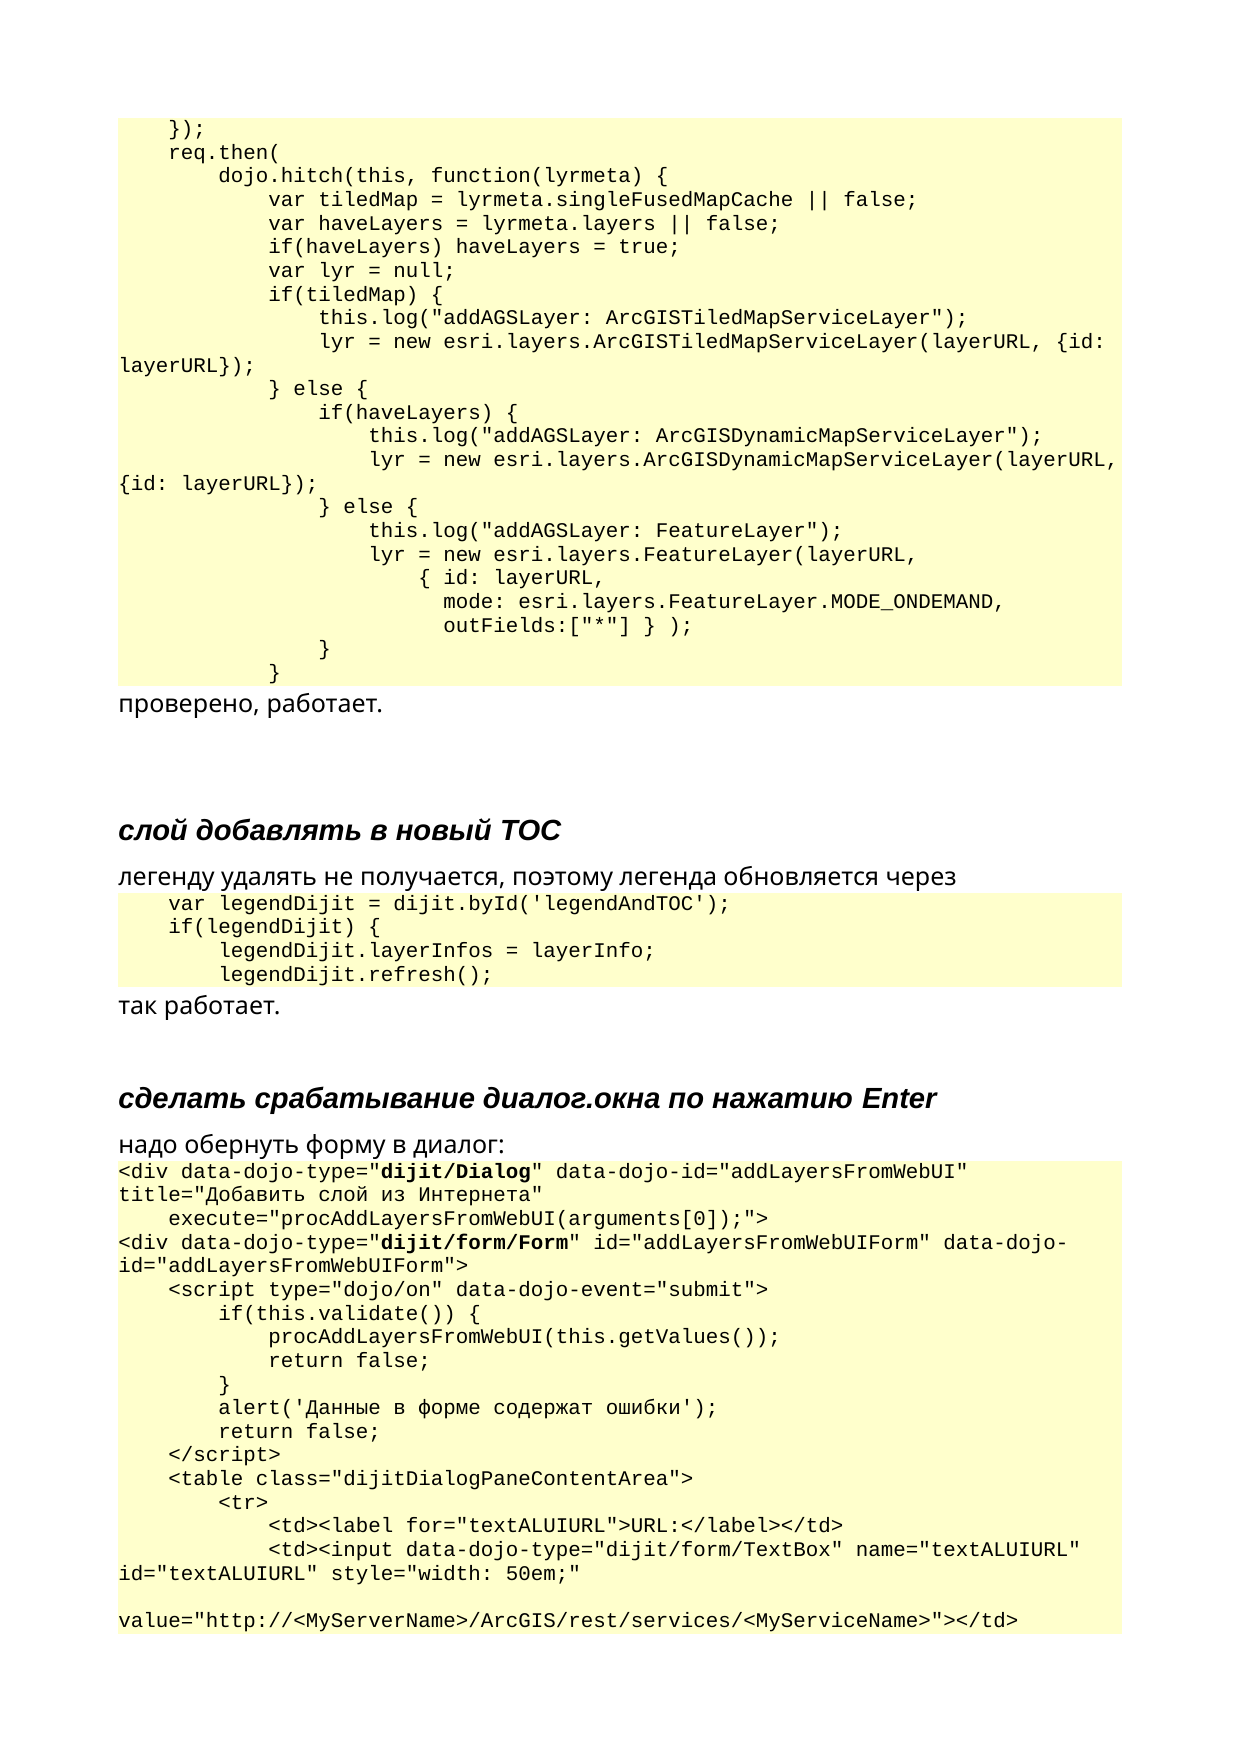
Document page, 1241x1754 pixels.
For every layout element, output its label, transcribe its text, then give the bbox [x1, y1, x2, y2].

subtitle сделать срабатывание диалог.окна по нажатию Enter [118, 1081, 1122, 1114]
text легенду удалять не получается, поэтому легенда обновляется через [118, 859, 1122, 893]
text надо обернуть форму в диалог: [118, 1127, 1122, 1161]
text }); req.then( dojo.hitch(this, function(lyrmeta) { var tiledMap = lyrmeta.singleFusedMapCache || false; var haveLayers = lyrmeta.layers || false; if(haveLayers) haveLayers = true; var lyr = null; if(tiledMap) { this.log("addAGSLayer: ArcGISTiledMapServiceLayer"); lyr = new esri.layers.ArcGISTiledMapServiceLayer(layerURL, {id: layerURL}); } else { if(haveLayers) { this.log("addAGSLayer: ArcGISDynamicMapServiceLayer"); lyr = new esri.layers.ArcGISDynamicMapServiceLayer(layerURL, {id: layerURL}); } else { this.log("addAGSLayer: FeatureLayer"); lyr = new esri.layers.FeatureLayer(layerURL, { id: layerURL, mode: esri.layers.FeatureLayer.MODE_ONDEMAND, outFields:["*"] } ); } } [118, 118, 1122, 686]
text var legendDijit = dijit.byId('legendAndTOC'); if(legendDijit) { legendDijit.layerInfos = layerInfo; legendDijit.refresh(); [118, 893, 1122, 987]
text проверено, работает. [118, 686, 1122, 720]
text так работает. [118, 987, 1122, 1022]
subtitle слой добавлять в новый TOC [118, 813, 1122, 846]
text <div data-dojo-type="dijit/Dialog" data-dojo-id="addLayersFromWebUI" title="Добавить слой из Интернета" execute="procAddLayersFromWebUI(arguments[0]);"> <div data-dojo-type="dijit/form/Form" id="addLayersFromWebUIForm" data-dojo-id="addLayersFromWebUIForm"> <script type="dojo/on" data-dojo-event="submit"> if(this.validate()) { procAddLayersFromWebUI(this.getValues()); return false; } alert('Данные в форме содержат ошибки'); return false; </script> <table class="dijitDialogPaneContentArea"> <tr> <td><label for="textALUIURL">URL:</label></td> <td><input data-dojo-type="dijit/form/TextBox" name="textALUIURL" id="textALUIURL" style="width: 50em;" value="http://<MyServerName>/ArcGIS/rest/services/<MyServiceName>"></td> [118, 1161, 1122, 1634]
